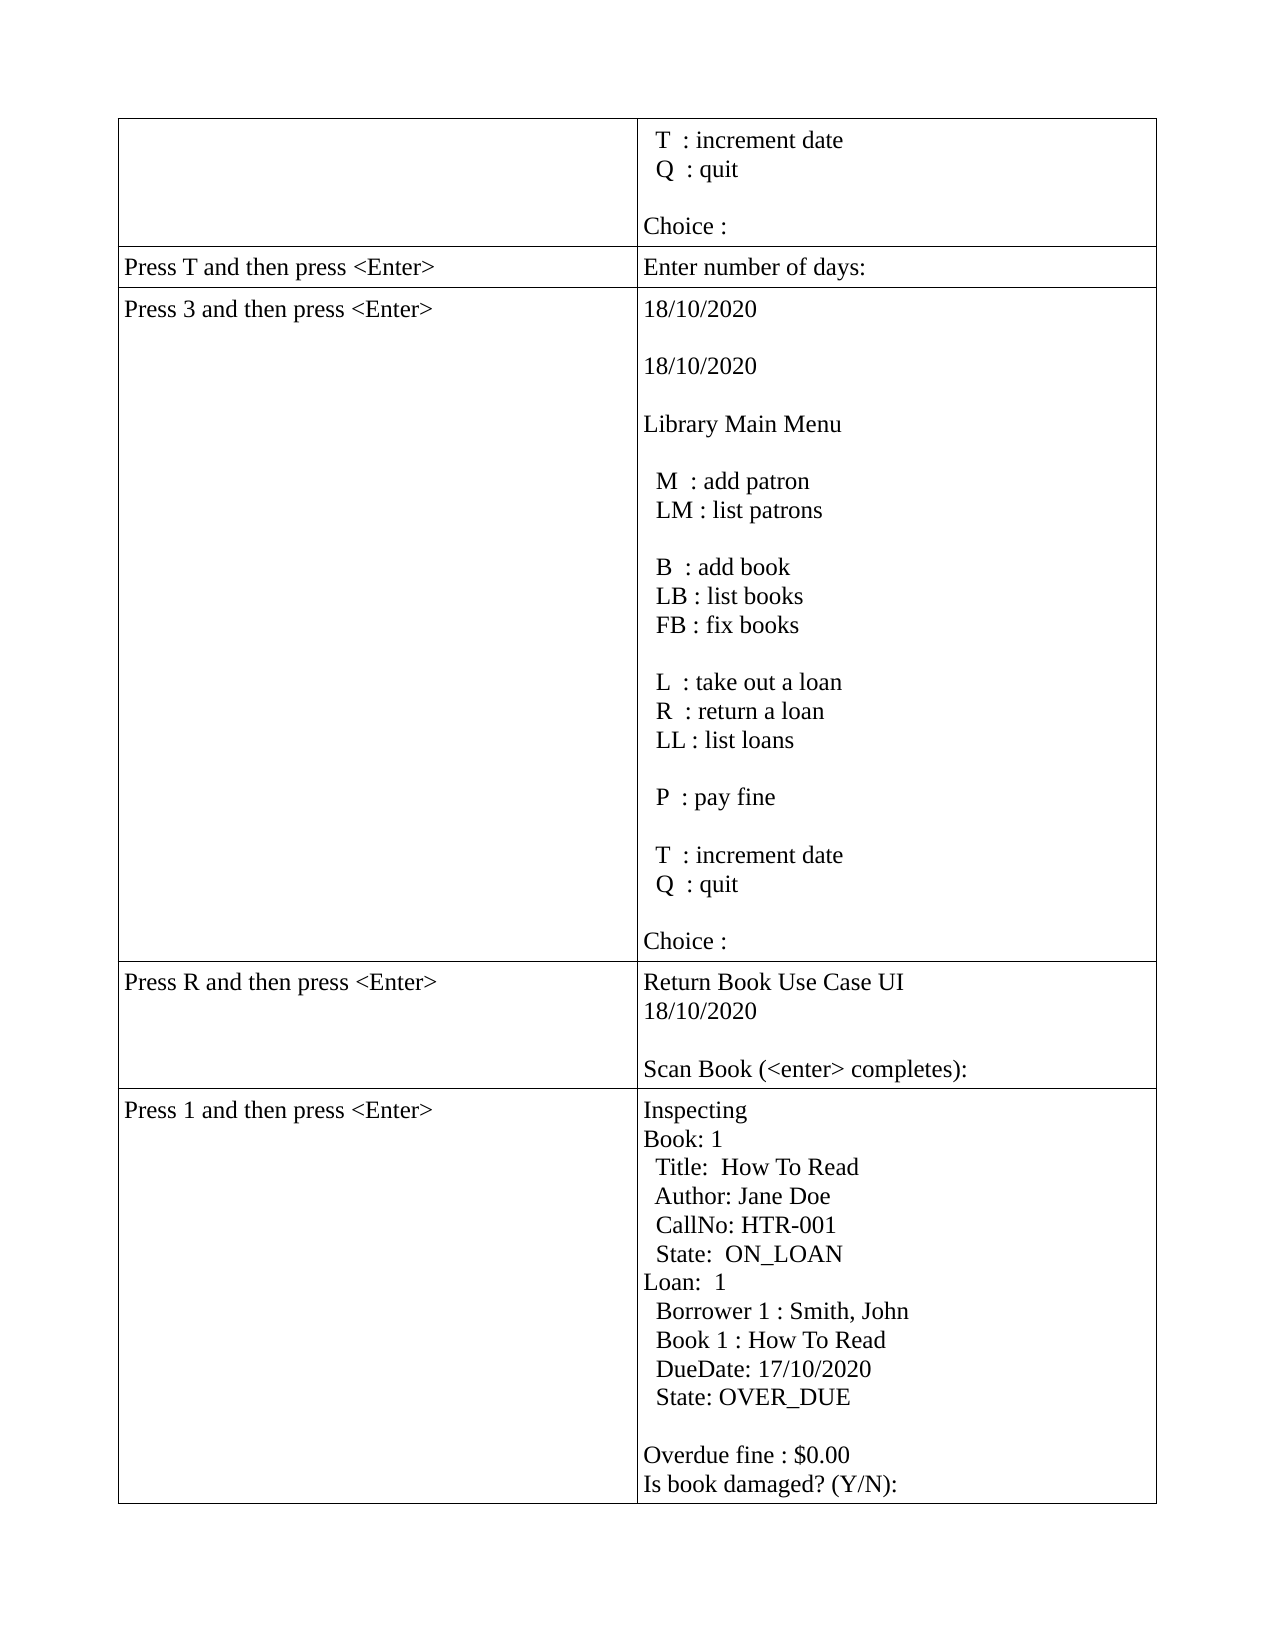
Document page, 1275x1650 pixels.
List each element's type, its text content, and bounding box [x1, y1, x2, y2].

table_cell Inspecting Book: 1 Title: How To Read Author: Jane Doe CallNo: HTR-001 State: ON_LOAN Loan: 1 Borrower 1 : Smith, John Book 1 : How To Read DueDate: 17/10/2020 State: OVER_DUE Overdue fine : $0.00 Is book damaged? (Y/N): [638, 1089, 1156, 1503]
table_cell [119, 119, 637, 246]
table_cell Press T and then press <Enter> [119, 247, 637, 287]
table_cell Return Book Use Case UI 18/10/2020 Scan Book (<enter> completes): [638, 962, 1156, 1088]
table_cell Press 1 and then press <Enter> [119, 1089, 637, 1503]
table_cell T : increment date Q : quit Choice : [638, 119, 1156, 246]
table_cell 18/10/2020 18/10/2020 Library Main Menu M : add patron LM : list patrons B : add book LB : list books FB : fix books L : take out a loan R : return a loan LL : list loans P : pay fine T : increment date Q : quit Choice : [638, 288, 1156, 961]
table_cell Press R and then press <Enter> [119, 962, 637, 1088]
table_cell Enter number of days: [638, 247, 1156, 287]
table_cell Press 3 and then press <Enter> [119, 288, 637, 961]
